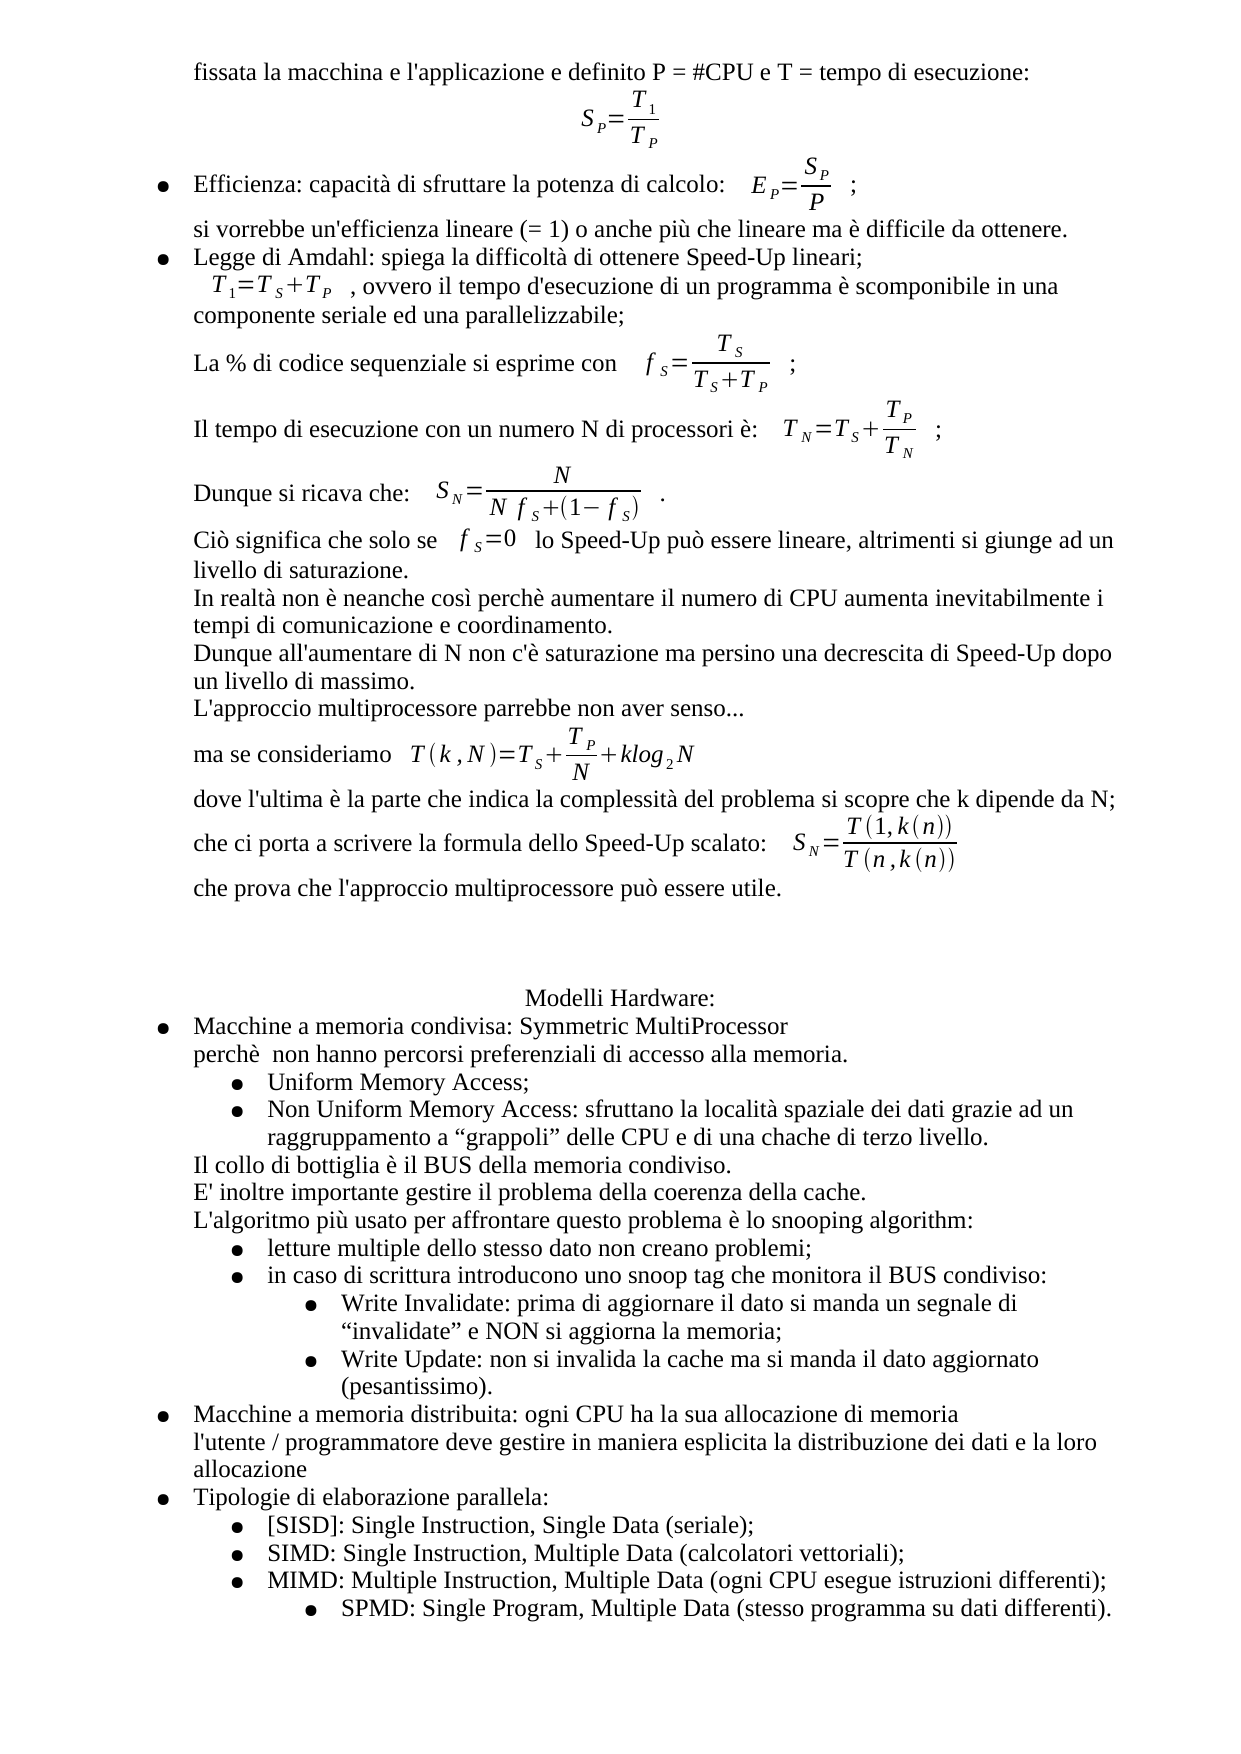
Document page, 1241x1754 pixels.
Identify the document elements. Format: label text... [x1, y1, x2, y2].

list Legge di Amdahl: spiega la difficoltà di ottenere Speed-Up lineari; [156, 243, 1122, 270]
text Modelli Hardware: [118, 984, 1122, 1012]
list fissata la macchina e l'applicazione e definito P = #CPU e T = tempo di esecuzione: [156, 58, 1122, 86]
list La % di codice sequenziale si esprime con ; [156, 329, 1122, 396]
list Write Update: non si invalida la cache ma si manda il dato aggiornato (pesantissimo). [303, 1345, 1122, 1400]
list SPMD: Single Program, Multiple Data (stesso programma su dati differenti). [303, 1594, 1122, 1622]
list si vorrebbe un'efficienza lineare (= 1) o anche più che lineare ma è difficile da ottenere. [156, 215, 1122, 243]
list letture multiple dello stesso dato non creano problemi; [229, 1234, 1122, 1262]
list In realtà non è neanche così perchè aumentare il numero di CPU aumenta inevitabilmente i tempi di comunicazione e coordinamento. [156, 584, 1122, 639]
list L'algoritmo più usato per affrontare questo problema è lo snooping algorithm: [156, 1206, 1122, 1234]
list perchè non hanno percorsi preferenziali di accesso alla memoria. [156, 1040, 1122, 1068]
list Dunque si ricava che: . [156, 462, 1122, 525]
list Dunque all'aumentare di N non c'è saturazione ma persino una decrescita di Speed-Up dopo un livello di massimo. [156, 639, 1122, 694]
list Il tempo di esecuzione con un numero N di processori è: ; [156, 396, 1122, 462]
list che prova che l'approccio multiprocessore può essere utile. [156, 874, 1122, 901]
list ma se consideriamo [156, 722, 1122, 785]
list che ci porta a scrivere la formula dello Speed-Up scalato: [156, 813, 1122, 874]
list Macchine a memoria condivisa: Symmetric MultiProcessor [156, 1012, 1122, 1040]
list [SISD]: Single Instruction, Single Data (seriale); [229, 1511, 1122, 1539]
list Il collo di bottiglia è il BUS della memoria condiviso. [156, 1151, 1122, 1178]
list E' inoltre importante gestire il problema della coerenza della cache. [156, 1178, 1122, 1206]
list SIMD: Single Instruction, Multiple Data (calcolatori vettoriali); [229, 1539, 1122, 1566]
list , ovvero il tempo d'esecuzione di un programma è scomponibile in una componente seriale ed una parallelizzabile; [156, 270, 1122, 329]
list l'utente / programmatore deve gestire in maniera esplicita la distribuzione dei dati e la loro allocazione [156, 1428, 1122, 1483]
list Uniform Memory Access; [229, 1068, 1122, 1095]
list L'approccio multiprocessore parrebbe non aver senso... [156, 694, 1122, 722]
list Non Uniform Memory Access: sfruttano la località spaziale dei dati grazie ad un raggruppamento a “grappoli” delle CPU e di una chache di terzo livello. [229, 1095, 1122, 1151]
list dove l'ultima è la parte che indica la complessità del problema si scopre che k dipende da N; [156, 785, 1122, 813]
list Ciò significa che solo selo Speed-Up può essere lineare, altrimenti si giunge ad un livello di saturazione. [156, 525, 1122, 584]
list Tipologie di elaborazione parallela: [156, 1483, 1122, 1511]
list in caso di scrittura introducono uno snoop tag che monitora il BUS condiviso: [229, 1262, 1122, 1289]
list Efficienza: capacità di sfruttare la potenza di calcolo: ; [156, 152, 1122, 215]
list MIMD: Multiple Instruction, Multiple Data (ogni CPU esegue istruzioni differenti); [229, 1566, 1122, 1594]
list Macchine a memoria distribuita: ogni CPU ha la sua allocazione di memoria [156, 1400, 1122, 1428]
list Write Invalidate: prima di aggiornare il dato si manda un segnale di “invalidate” e NON si aggiorna la memoria; [303, 1289, 1122, 1345]
